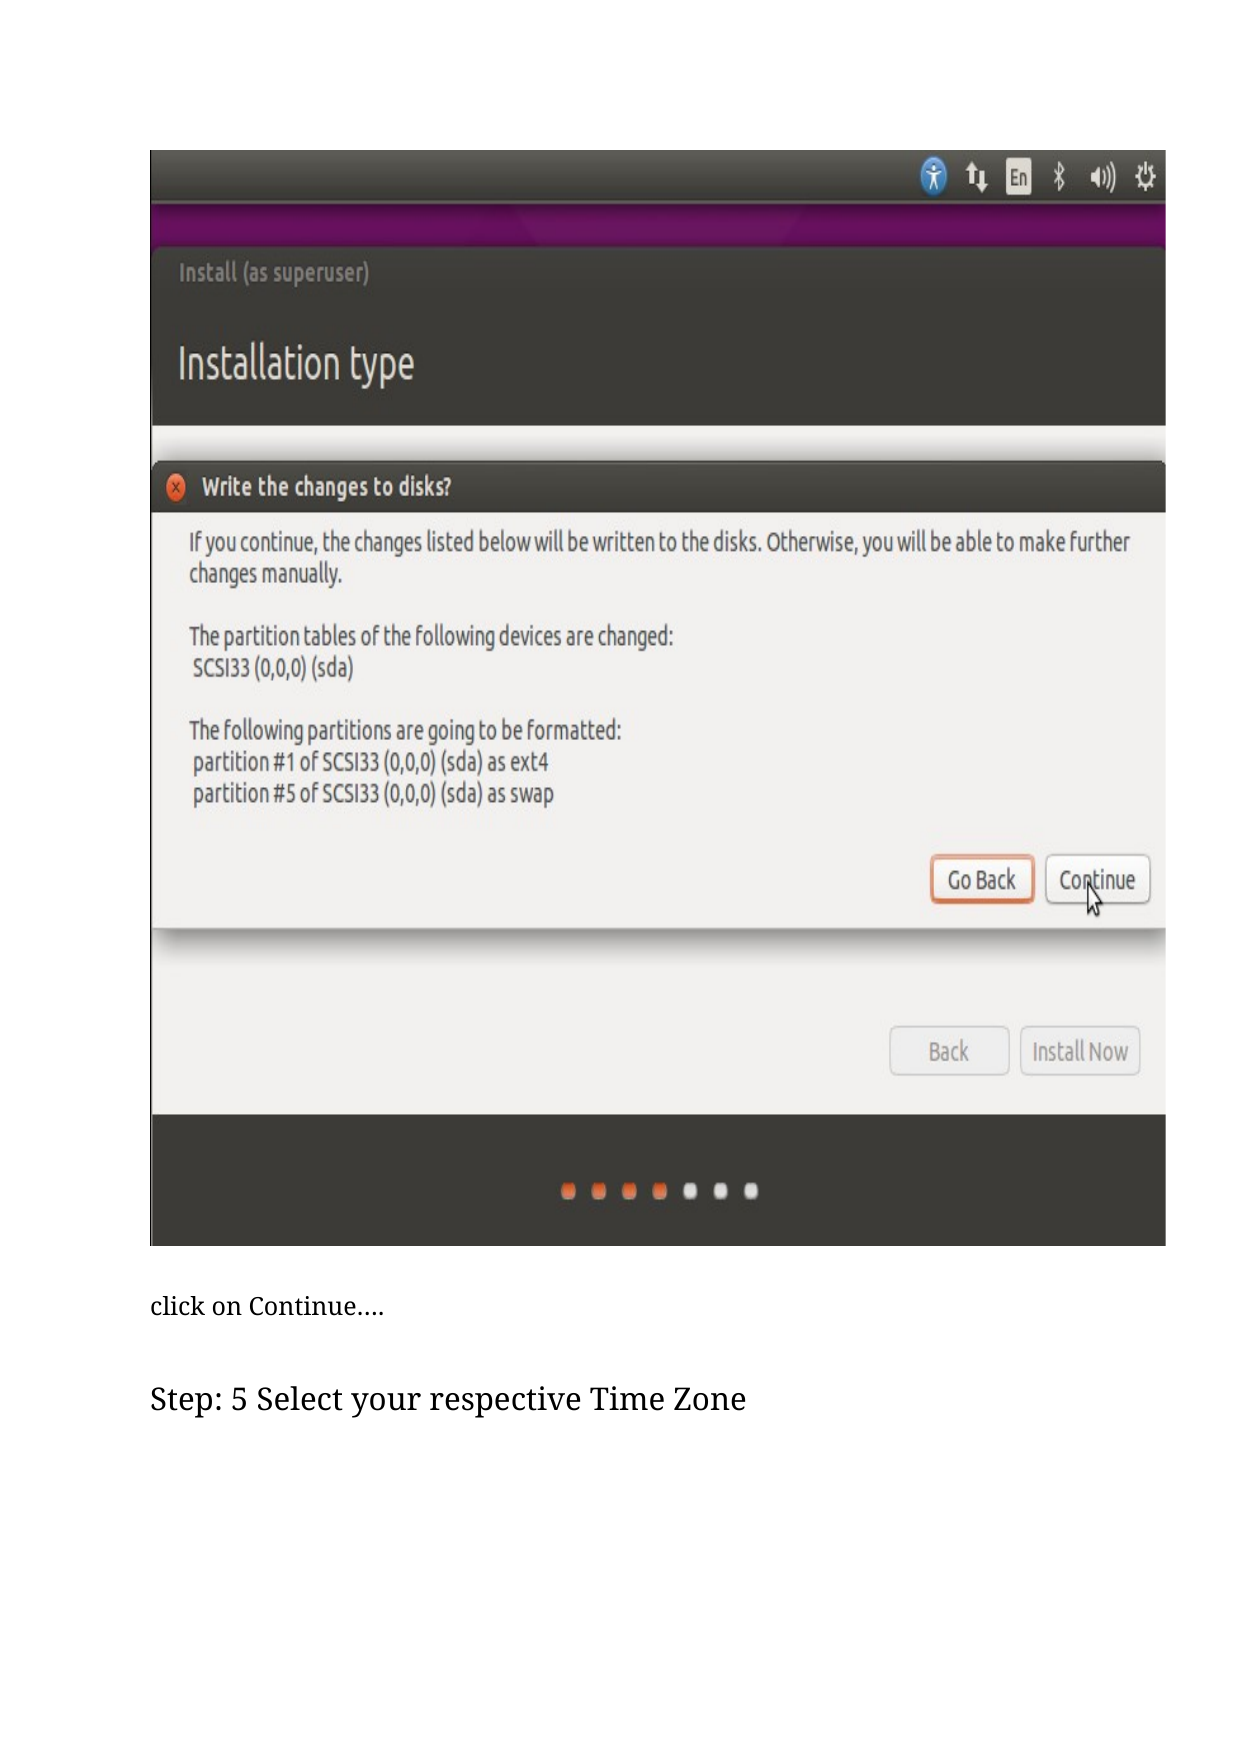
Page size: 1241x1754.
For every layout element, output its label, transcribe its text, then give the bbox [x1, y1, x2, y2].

text click on Continue…. [150, 1289, 1090, 1323]
picture [150, 150, 1166, 1246]
subtitle Step: 5 Select your respective Time Zone [150, 1377, 1090, 1420]
